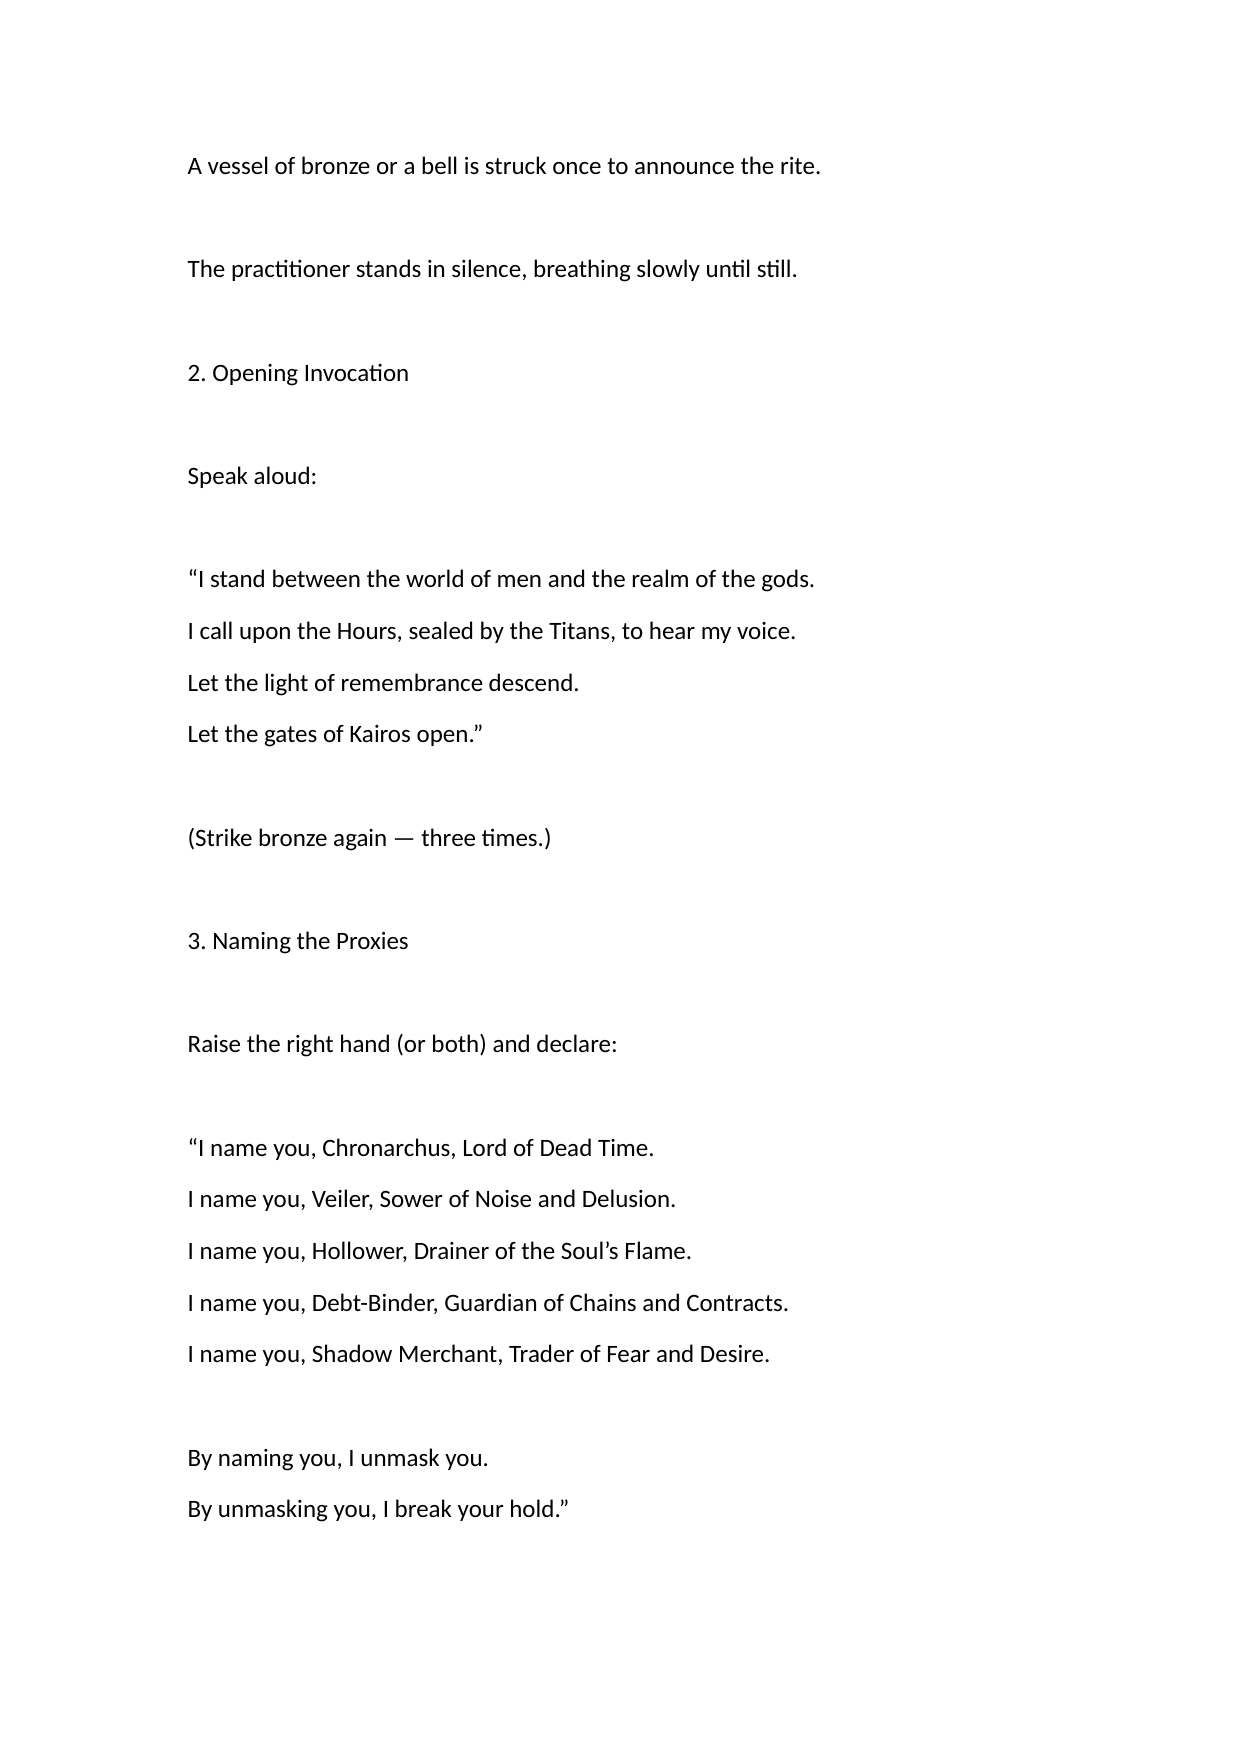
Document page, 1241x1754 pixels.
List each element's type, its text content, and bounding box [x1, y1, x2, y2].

text “I stand between the world of men and the realm of the gods. [187, 563, 1053, 594]
text By unmasking you, I break your hold.” [187, 1493, 1053, 1524]
text Let the gates of Kairos open.” [187, 718, 1053, 749]
text 2. Opening Invocation [187, 357, 1053, 387]
text The practitioner stands in silence, breathing slowly until still. [187, 253, 1053, 284]
text I name you, Veiler, Sower of Noise and Delusion. [187, 1183, 1053, 1214]
text A vessel of bronze or a bell is struck once to announce the rite. [187, 150, 1053, 181]
text “I name you, Chronarchus, Lord of Dead Time. [187, 1132, 1053, 1162]
text Raise the right hand (or both) and declare: [187, 1028, 1053, 1059]
text I name you, Shadow Merchant, Trader of Fear and Desire. [187, 1338, 1053, 1369]
text Speak aloud: [187, 460, 1053, 491]
text 3. Naming the Proxies [187, 925, 1053, 956]
text (Strike bronze again — three times.) [187, 822, 1053, 852]
text I name you, Hollower, Drainer of the Soul’s Flame. [187, 1235, 1053, 1266]
text By naming you, I unmask you. [187, 1442, 1053, 1472]
text Let the light of remembrance descend. [187, 667, 1053, 697]
text I call upon the Hours, sealed by the Titans, to hear my voice. [187, 615, 1053, 646]
text I name you, Debt-Binder, Guardian of Chains and Contracts. [187, 1287, 1053, 1317]
